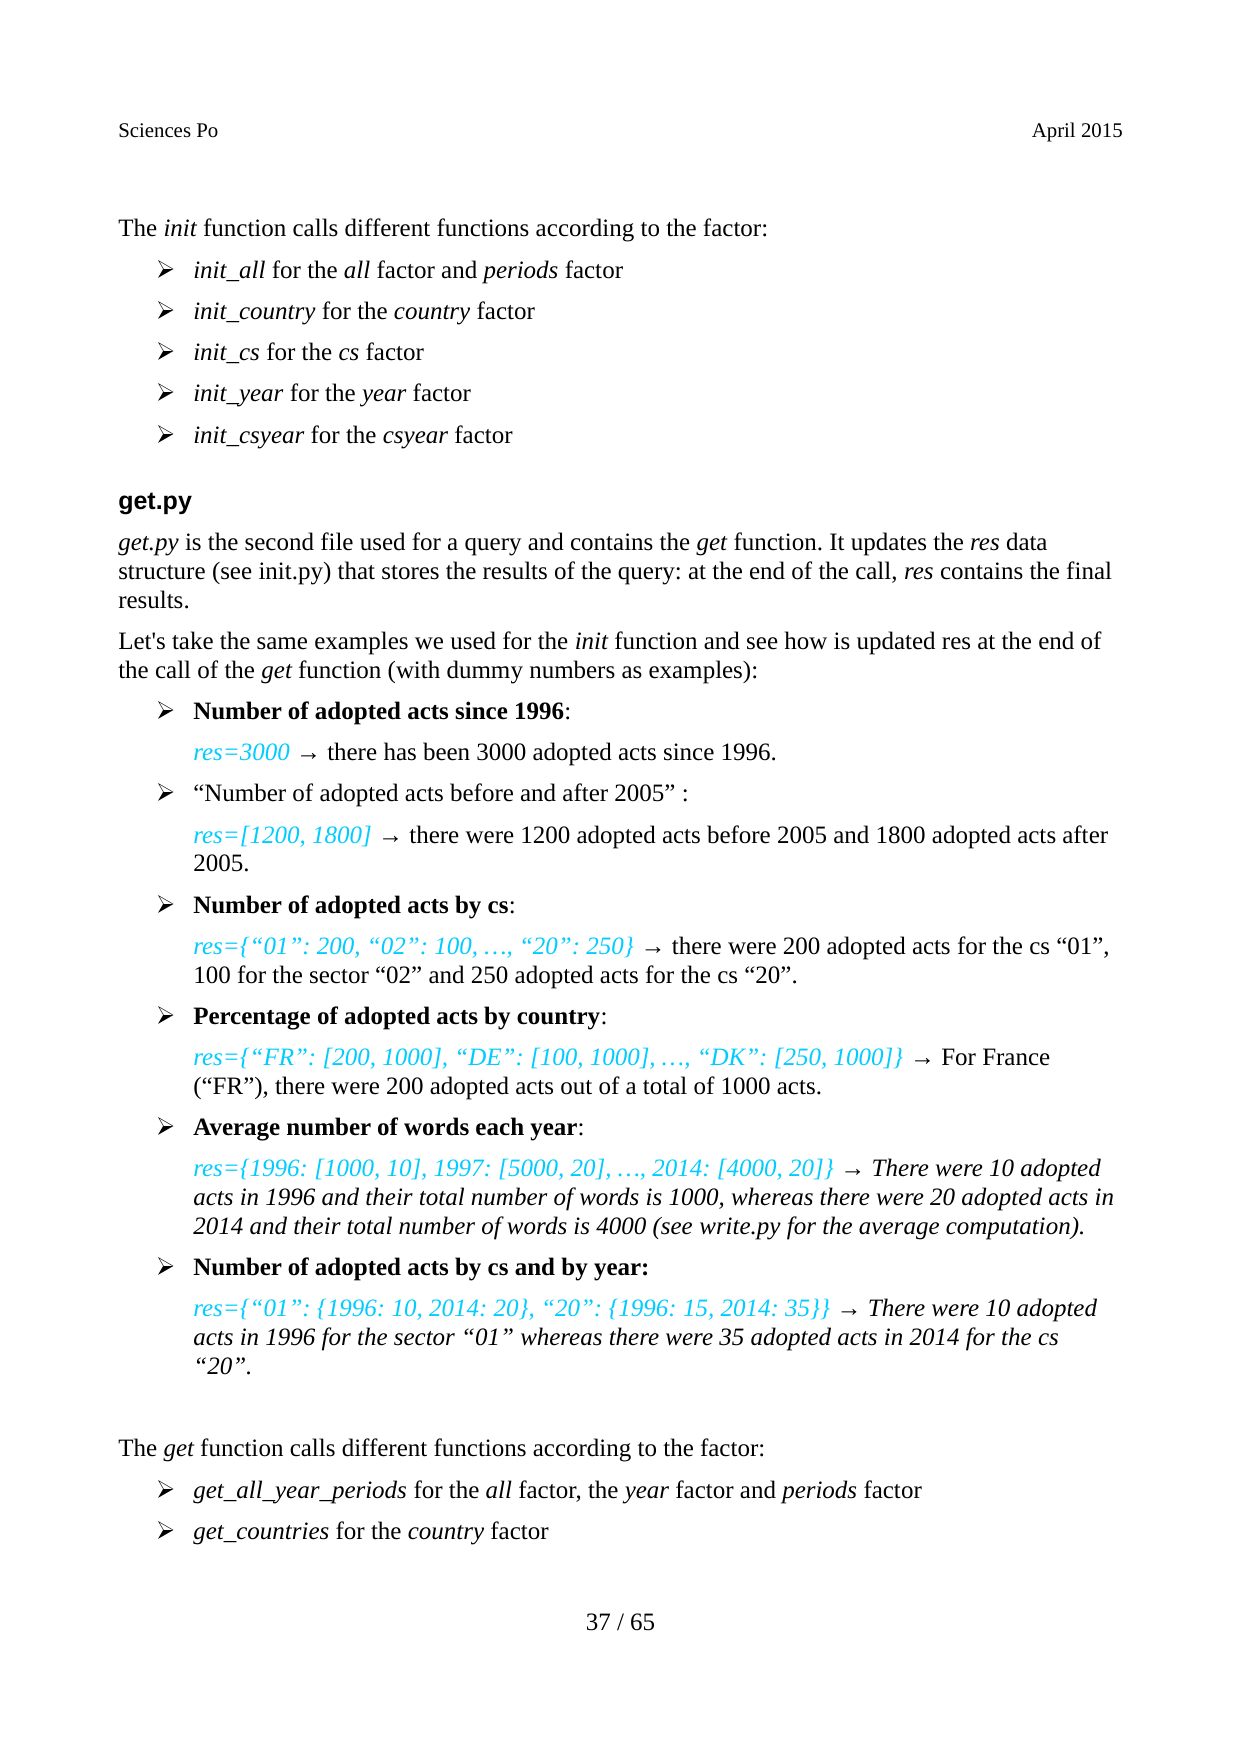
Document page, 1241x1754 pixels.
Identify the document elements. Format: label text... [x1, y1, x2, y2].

text get.py is the second file used for a query and contains the get function. It updates the res data structure (see init.py) that stores the results of the query: at the end of the call, res contains the final results. [118, 527, 1122, 613]
subtitle get.py [118, 486, 1122, 515]
list res={1996: [1000, 10], 1997: [5000, 20], …, 2014: [4000, 20]} → There were 10 adopted acts in 1996 and their total number of words is 1000, whereas there were 20 adopted acts in 2014 and their total number of words is 4000 (see write.py for the average computation). [156, 1153, 1122, 1240]
list Number of adopted acts since 1996: [156, 696, 1122, 725]
list init_csyear for the csyear factor [156, 420, 1122, 448]
list “Number of adopted acts before and after 2005” : [156, 778, 1122, 807]
list get_countries for the country factor [156, 1516, 1122, 1545]
list init_country for the country factor [156, 296, 1122, 325]
list get_all_year_periods for the all factor, the year factor and periods factor [156, 1475, 1122, 1503]
list Number of adopted acts by cs: [156, 890, 1122, 918]
list init_all for the all factor and periods factor [156, 255, 1122, 283]
list res=3000 → there has been 3000 adopted acts since 1996. [156, 737, 1122, 766]
list init_year for the year factor [156, 378, 1122, 407]
text The get function calls different functions according to the factor: [118, 1433, 1122, 1462]
text The init function calls different functions according to the factor: [118, 213, 1122, 242]
list res={“01”: 200, “02”: 100, …, “20”: 250} → there were 200 adopted acts for the cs “01”, 100 for the sector “02” and 250 adopted acts for the cs “20”. [156, 931, 1122, 988]
list init_cs for the cs factor [156, 337, 1122, 366]
list Number of adopted acts by cs and by year: [156, 1252, 1122, 1281]
list res={“FR”: [200, 1000], “DE”: [100, 1000], …, “DK”: [250, 1000]} → For France (“FR”), there were 200 adopted acts out of a total of 1000 acts. [156, 1042, 1122, 1100]
list res=[1200, 1800] → there were 1200 adopted acts before 2005 and 1800 adopted acts after 2005. [156, 820, 1122, 877]
list res={“01”: {1996: 10, 2014: 20}, “20”: {1996: 15, 2014: 35}} → There were 10 adopted acts in 1996 for the sector “01” whereas there were 35 adopted acts in 2014 for the cs “20”. [156, 1293, 1122, 1380]
list Percentage of adopted acts by country: [156, 1001, 1122, 1030]
list Average number of words each year: [156, 1112, 1122, 1141]
text Let's take the same examples we used for the init function and see how is updated res at the end of the call of the get function (with dummy numbers as examples): [118, 626, 1122, 683]
